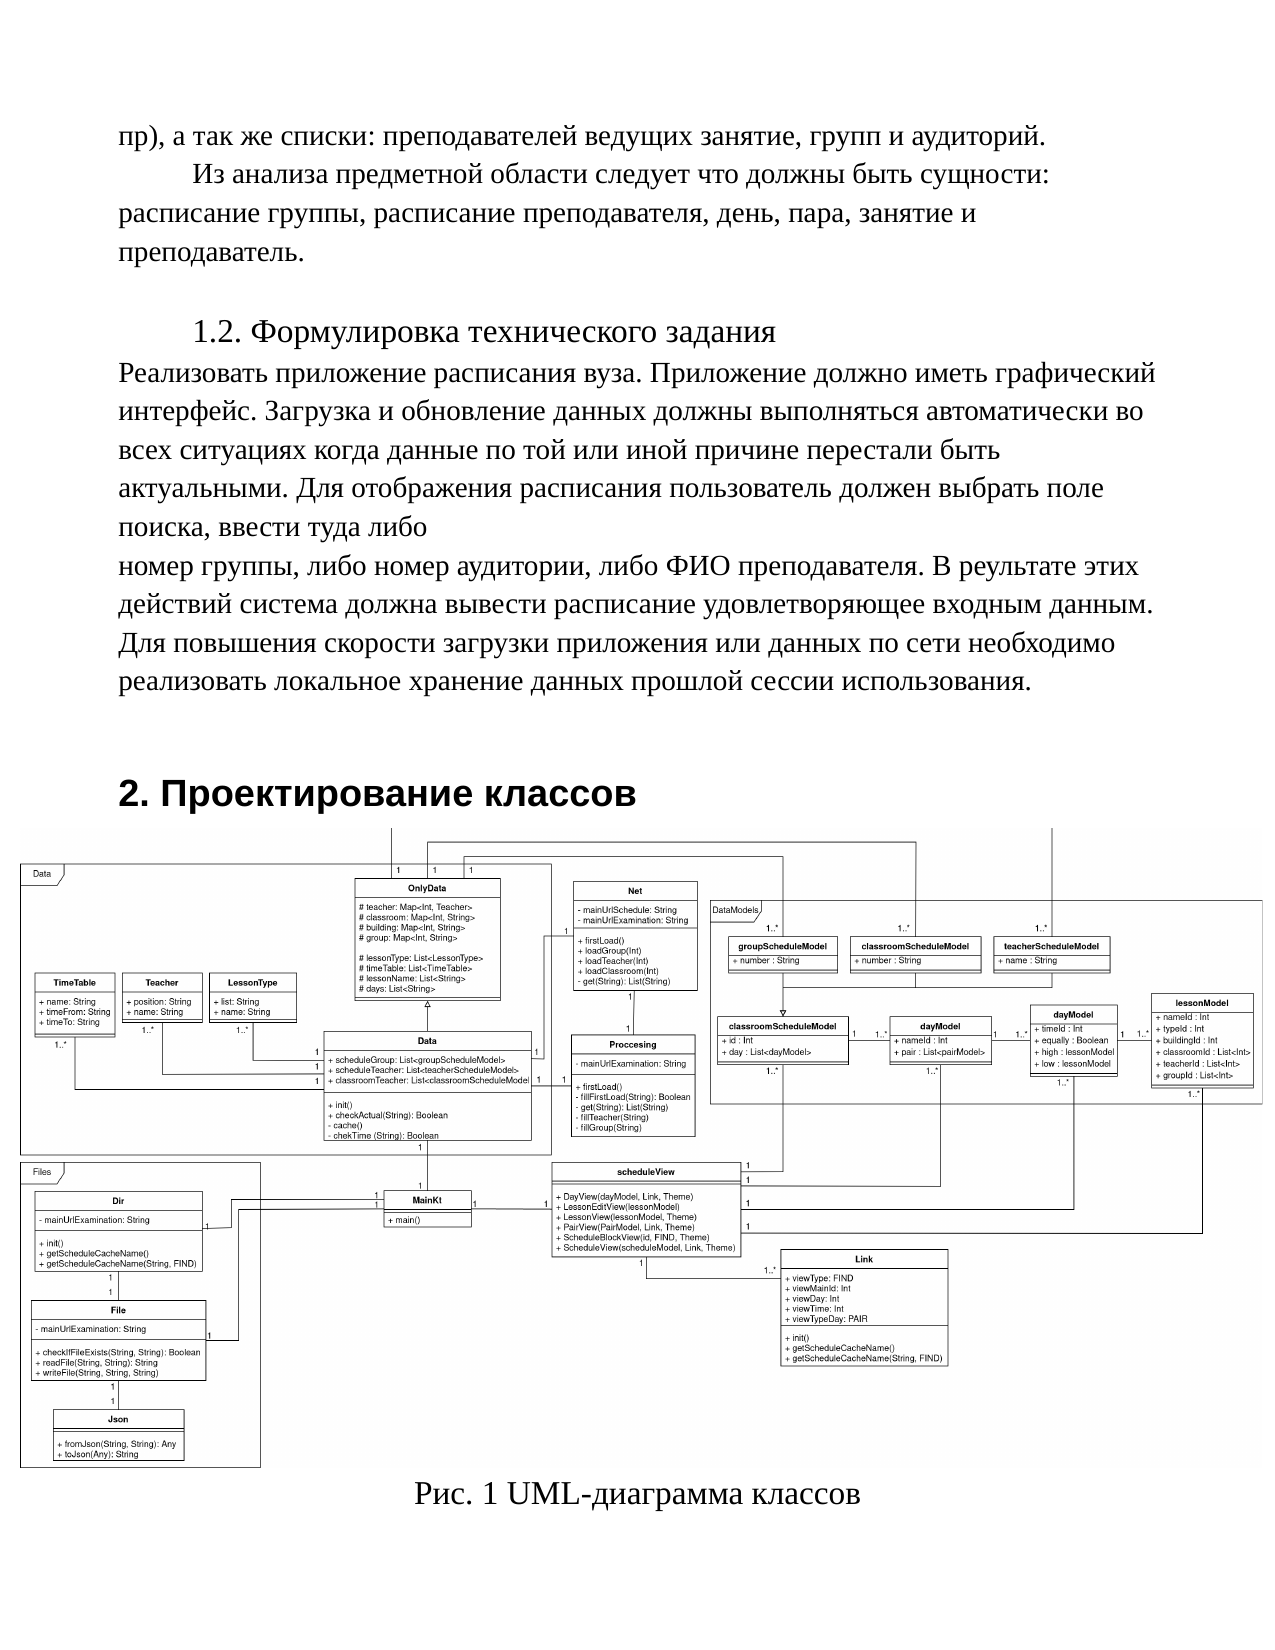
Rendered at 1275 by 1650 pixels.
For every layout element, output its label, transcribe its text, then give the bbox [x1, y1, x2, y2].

text Рис. 1 UML-диаграмма классов [118, 1468, 1157, 1512]
text пр), а так же списки: преподавателей ведущих занятие, групп и аудиторий. [118, 118, 1157, 152]
picture [20, 828, 1263, 1468]
text номер группы, либо номер аудитории, либо ФИО преподавателя. В реультате этих действий система должна вывести расписание удовлетворяющее входным данным. Для повышения скорости загрузки приложения или данных по сети необходимо реализовать локальное хранение данных прошлой сессии использования. [118, 548, 1157, 697]
text Реализовать приложение расписания вуза. Приложение должно иметь графический интерфейс. Загрузка и обновление данных должны выполняться автоматически во всех ситуациях когда данные по той или иной причине перестали быть актуальными. Для отображения расписания пользователь должен выбрать поле поиска, ввести туда либо [118, 355, 1157, 543]
text Из анализа предметной области следует что должны быть сущности: расписание группы, расписание преподавателя, день, пара, занятие и преподаватель. [118, 157, 1157, 267]
subtitle 2. Проектирование классов [118, 771, 1157, 814]
text 1.2. Формулировка технического задания [118, 311, 1157, 349]
